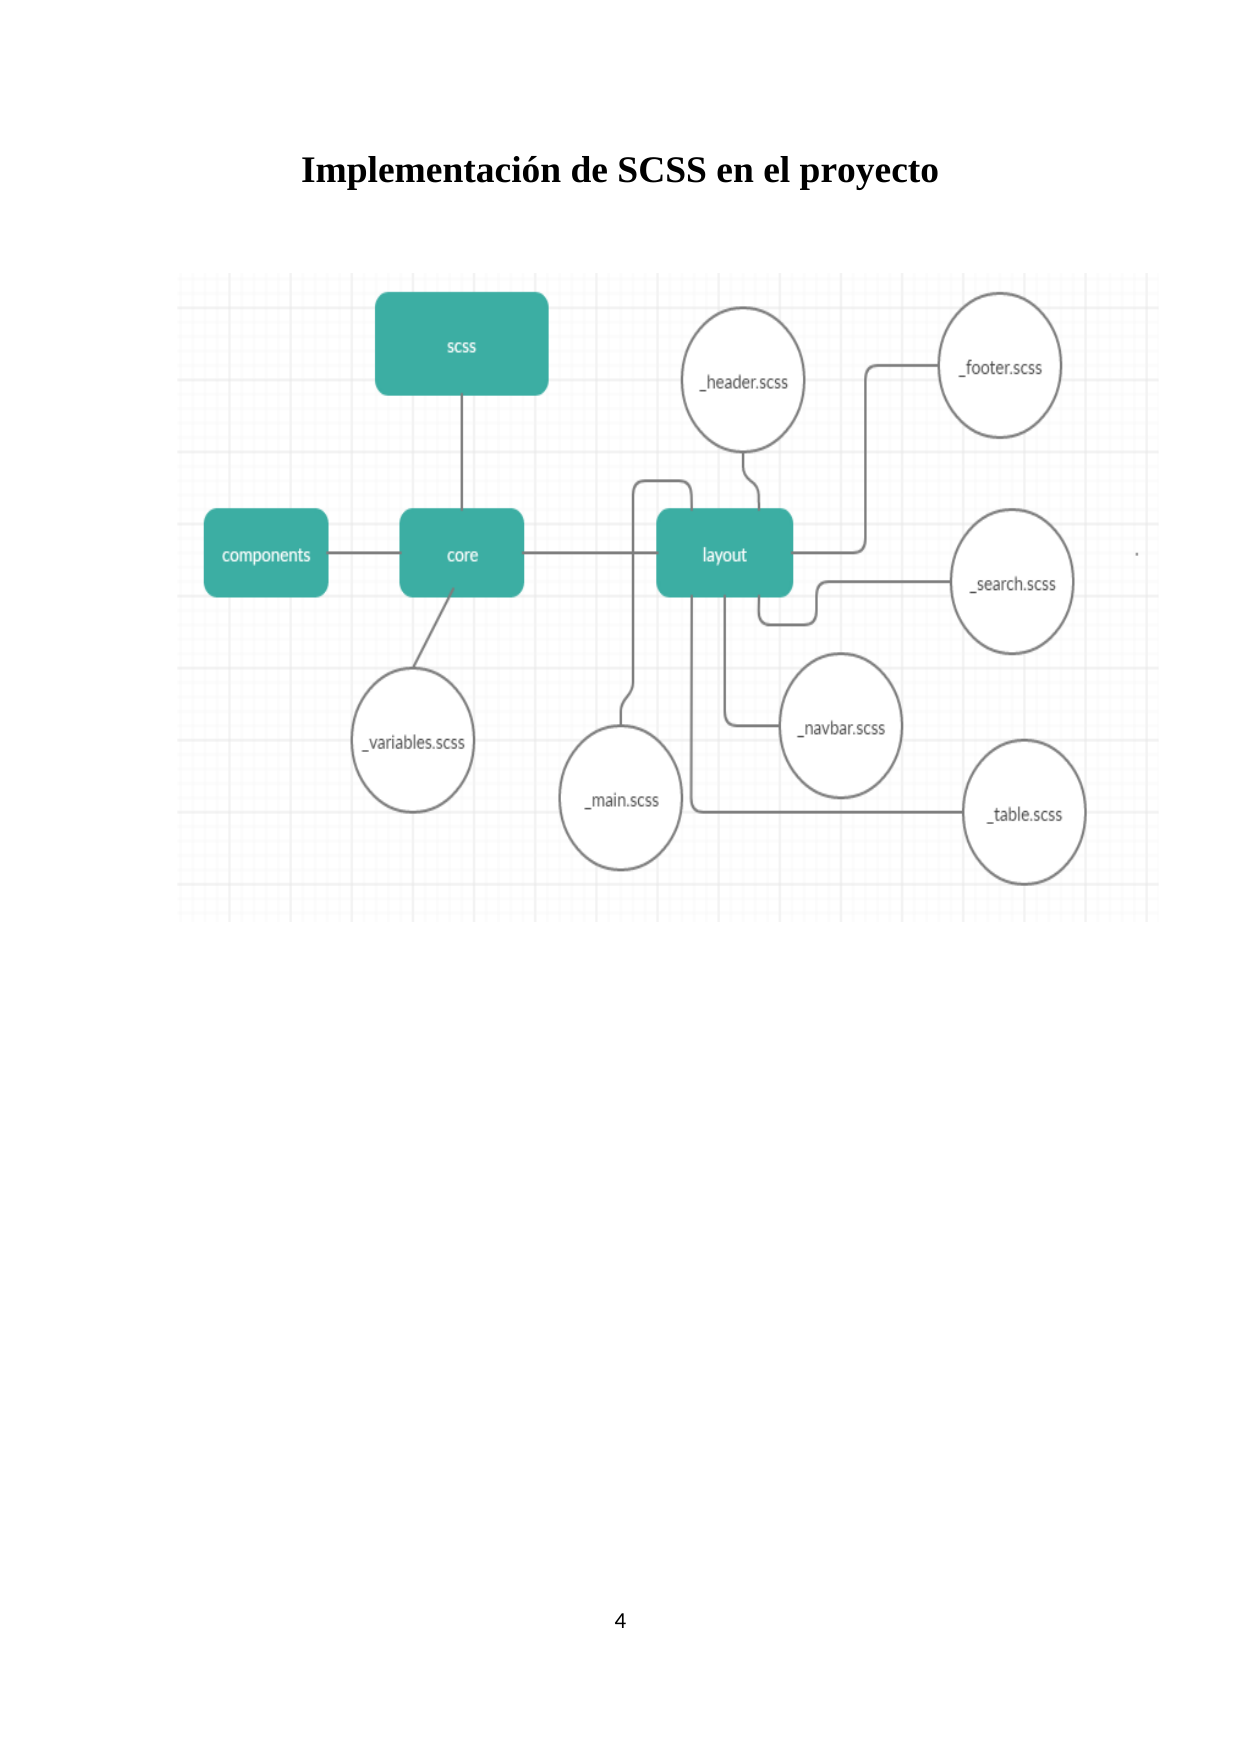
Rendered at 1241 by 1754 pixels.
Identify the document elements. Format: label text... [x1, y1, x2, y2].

text Implementación de SCSS en el proyecto [177, 148, 1063, 191]
